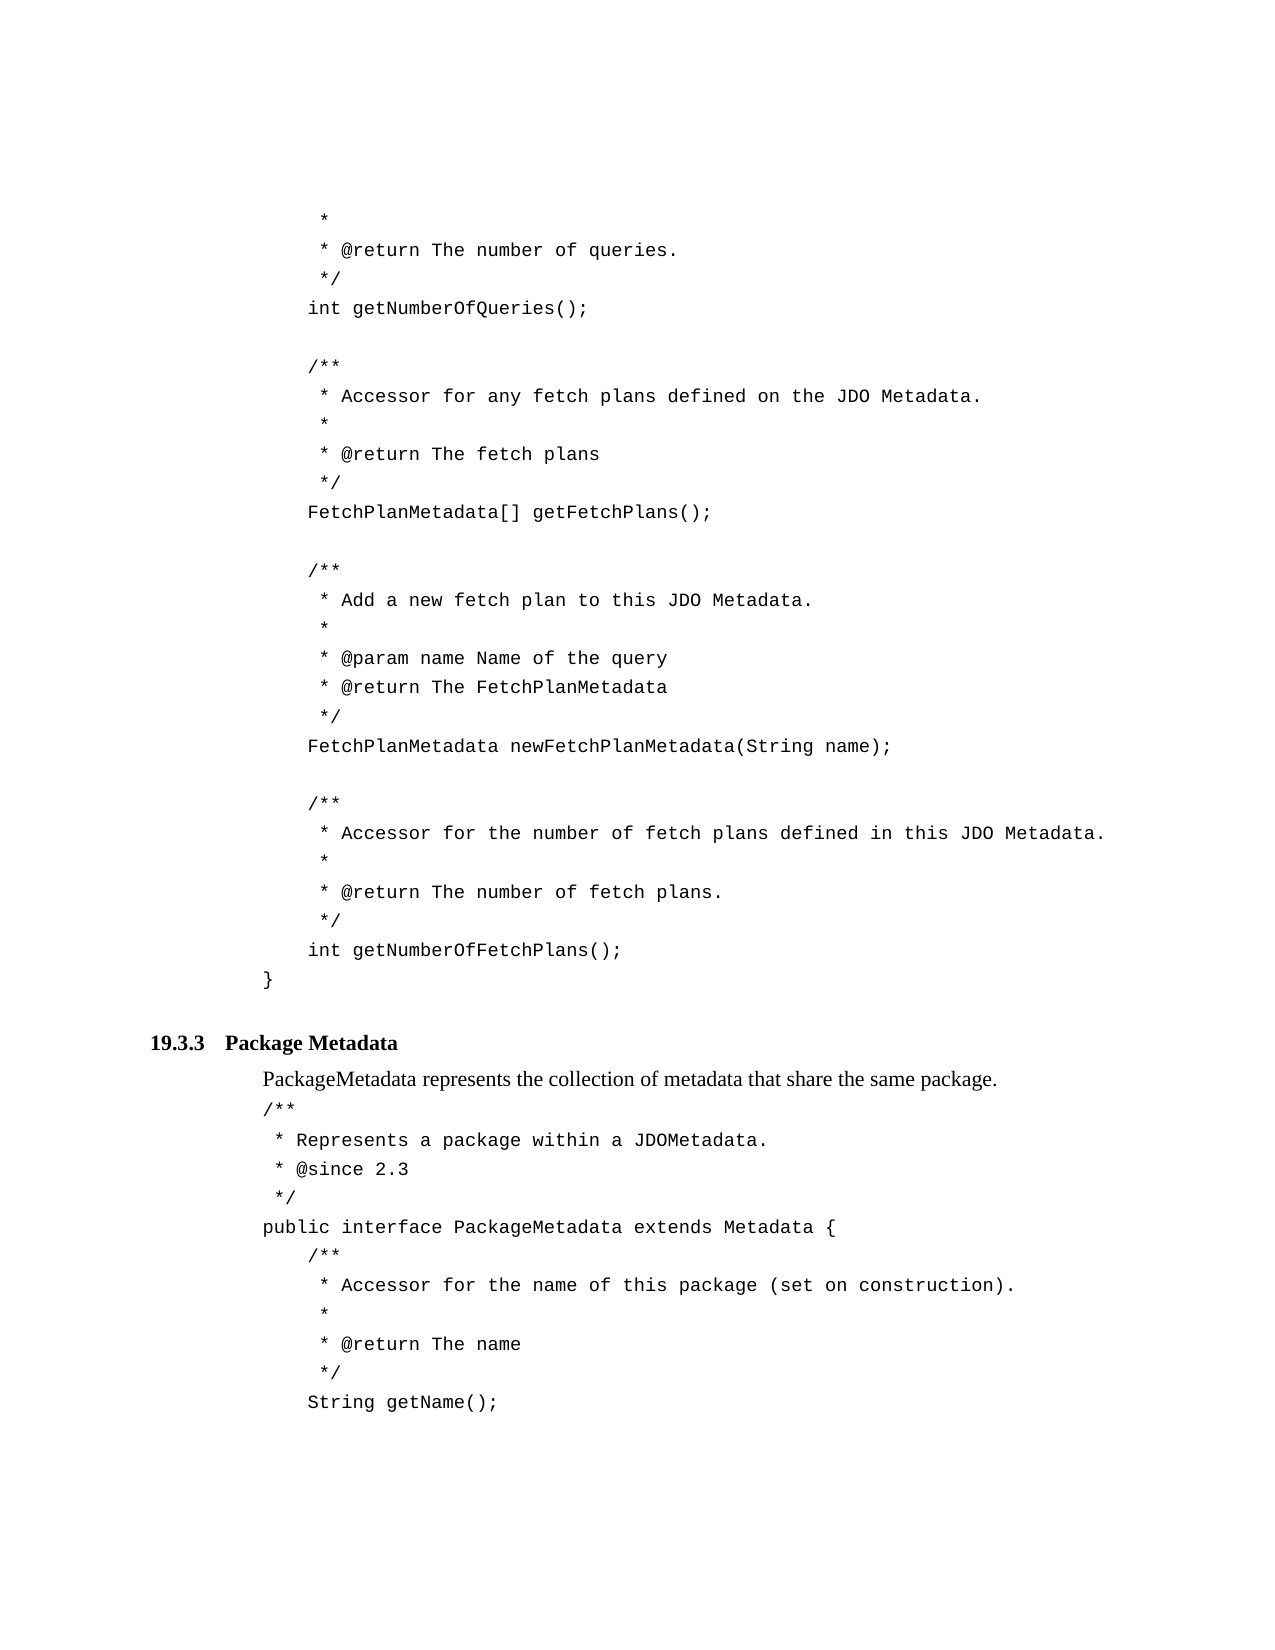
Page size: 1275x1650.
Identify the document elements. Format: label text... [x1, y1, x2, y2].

text * [262, 210, 1125, 233]
text */ [262, 472, 1125, 495]
text /** [262, 793, 1125, 816]
text /** [262, 1099, 1125, 1122]
subtitle Package Metadata [150, 1029, 1125, 1055]
text * @param name Name of the query [262, 647, 1125, 670]
text FetchPlanMetadata newFetchPlanMetadata(String name); [262, 735, 1125, 758]
text * Add a new fetch plan to this JDO Metadata. [262, 589, 1125, 612]
text * [262, 1304, 1125, 1327]
text * @return The name [262, 1333, 1125, 1356]
text public interface PackageMetadata extends Metadata { [262, 1216, 1125, 1239]
text * @return The fetch plans [262, 443, 1125, 466]
text */ [262, 1187, 1125, 1210]
text /** [262, 560, 1125, 583]
text /** [262, 1245, 1125, 1268]
text PackageMetadata represents the collection of metadata that share the same package. [262, 1065, 1125, 1091]
text * [262, 618, 1125, 641]
text String getName(); [262, 1391, 1125, 1414]
text * Accessor for the name of this package (set on construction). [262, 1274, 1125, 1297]
text * Accessor for the number of fetch plans defined in this JDO Metadata. [262, 822, 1125, 845]
text */ [262, 706, 1125, 729]
text int getNumberOfFetchPlans(); [262, 939, 1125, 962]
text /** [262, 356, 1125, 379]
text * Accessor for any fetch plans defined on the JDO Metadata. [262, 385, 1125, 408]
text * @return The number of fetch plans. [262, 881, 1125, 904]
text * @return The FetchPlanMetadata [262, 677, 1125, 699]
text * [262, 852, 1125, 874]
text * [262, 414, 1125, 437]
text * @return The number of queries. [262, 239, 1125, 262]
text * Represents a package within a JDOMetadata. [262, 1129, 1125, 1152]
text */ [262, 1362, 1125, 1385]
text */ [262, 910, 1125, 933]
text * @since 2.3 [262, 1158, 1125, 1181]
text FetchPlanMetadata[] getFetchPlans(); [262, 502, 1125, 524]
text */ [262, 268, 1125, 291]
text int getNumberOfQueries(); [262, 297, 1125, 320]
text } [262, 968, 1125, 991]
